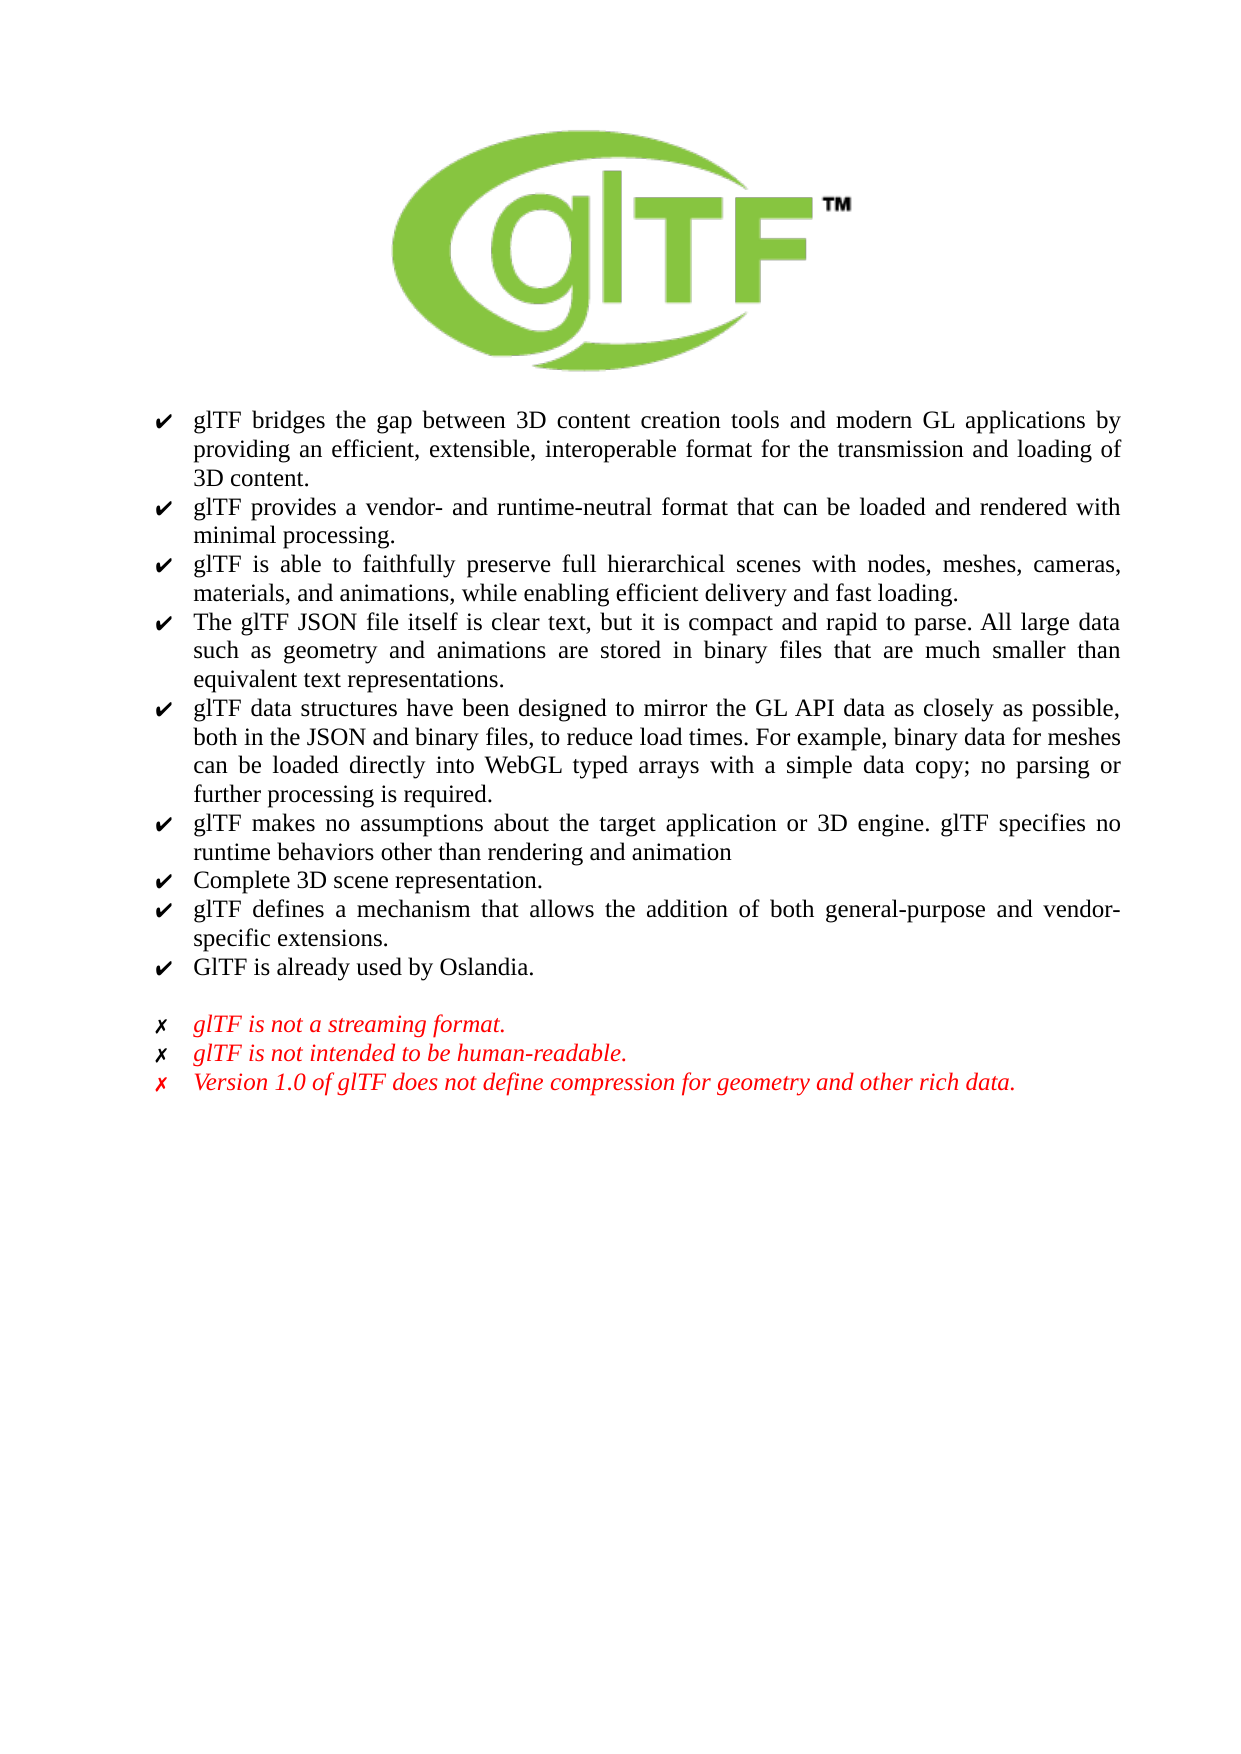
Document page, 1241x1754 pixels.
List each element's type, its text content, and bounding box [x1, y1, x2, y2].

list Complete 3D scene representation. [156, 866, 1122, 894]
list glTF makes no assumptions about the target application or 3D engine. glTF specifies no runtime behaviors other than rendering and animation [156, 808, 1122, 866]
list glTF is not a streaming format. [156, 1009, 1122, 1038]
picture [354, 118, 886, 384]
list glTF data structures have been designed to mirror the GL API data as closely as possible, both in the JSON and binary files, to reduce load times. For example, binary data for meshes can be loaded directly into WebGL typed arrays with a simple data copy; no parsing or further processing is required. [156, 693, 1122, 808]
list GlTF is already used by Oslandia. [156, 952, 1122, 981]
list glTF defines a mechanism that allows the addition of both general-purpose and vendor-specific extensions. [156, 894, 1122, 952]
list glTF bridges the gap between 3D content creation tools and modern GL applications by providing an efficient, extensible, interoperable format for the transmission and loading of 3D content. [156, 406, 1122, 492]
list glTF provides a vendor- and runtime-neutral format that can be loaded and rendered with minimal processing. [156, 492, 1122, 549]
list glTF is not intended to be human-readable. [156, 1038, 1122, 1067]
list Version 1.0 of glTF does not define compression for geometry and other rich data. [156, 1067, 1122, 1096]
list The glTF JSON file itself is clear text, but it is compact and rapid to parse. All large data such as geometry and animations are stored in binary files that are much smaller than equivalent text representations. [156, 607, 1122, 693]
list glTF is able to faithfully preserve full hierarchical scenes with nodes, meshes, cameras, materials, and animations, while enabling efficient delivery and fast loading. [156, 549, 1122, 607]
